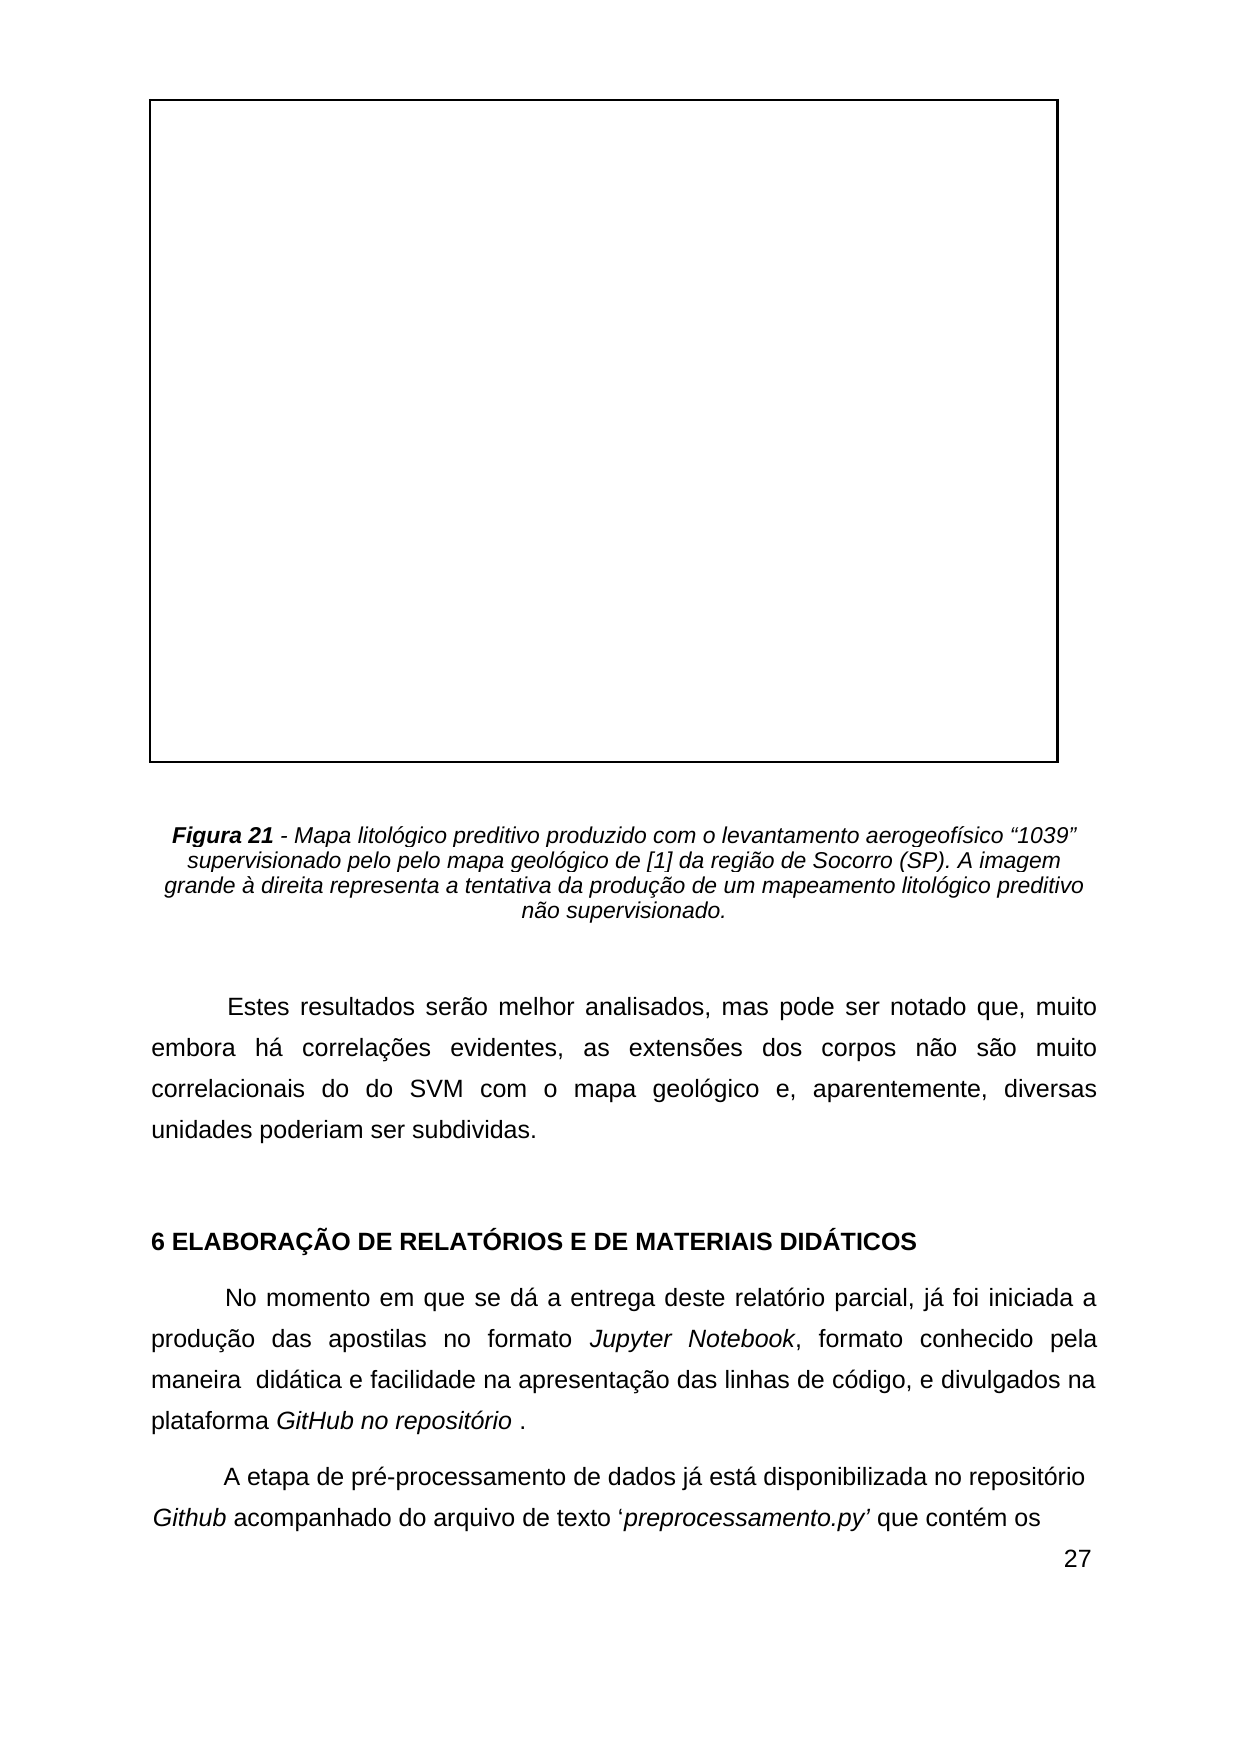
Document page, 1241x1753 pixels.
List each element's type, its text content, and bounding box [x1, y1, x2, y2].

picture [161, 111, 1047, 737]
text No momento em que se dá a entrega deste relatório parcial, já foi iniciada a produção das apostilas no formato Jupyter Notebook, formato conhecido pela maneira didática e facilidade na apresentação das linhas de código, e divulgados na plataforma GitHub no repositório . [151, 1282, 1098, 1434]
text 27 [148, 1544, 1091, 1573]
table_header [151, 101, 1056, 761]
text A etapa de pré-processamento de dados já está disponibilizada no repositório Github acompanhado do arquivo de texto ‘preprocessamento.py’ que contém os [153, 1462, 1098, 1532]
text 6 ELABORAÇÃO DE RELATÓRIOS E DE MATERIAIS DIDÁTICOS [151, 1227, 1129, 1256]
text Figura 21 - Mapa litológico preditivo produzido com o levantamento aerogeofísico “1039” supervisionado pelo pelo mapa geológico de [1] da região de Socorro (SP). A imagem grande à direita representa a tentativa da produção de um mapeamento litológico preditivo não supervisionado. [161, 823, 1087, 923]
text Estes resultados serão melhor analisados, mas pode ser notado que, muito embora há correlações evidentes, as extensões dos corpos não são muito correlacionais do do SVM com o mapa geológico e, aparentemente, diversas unidades poderiam ser subdividas. [151, 992, 1098, 1144]
